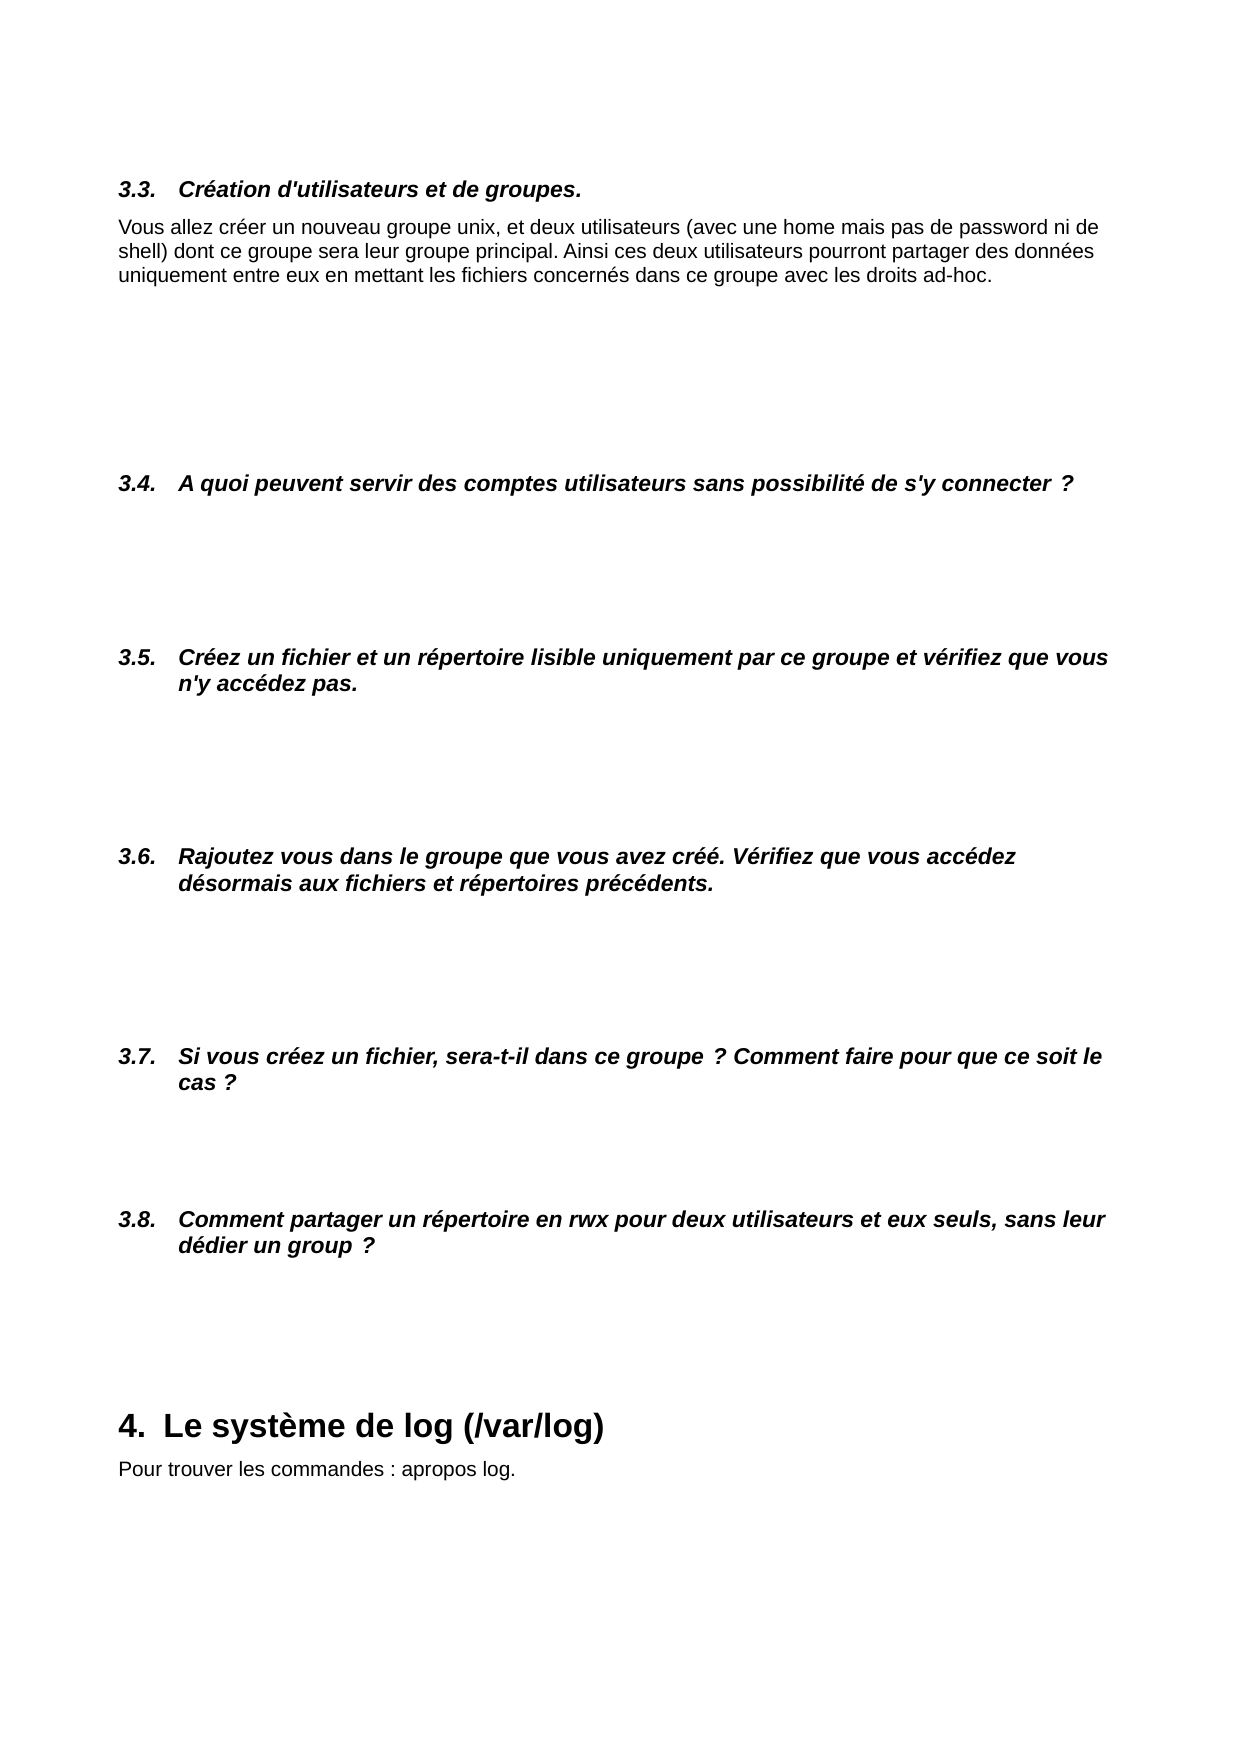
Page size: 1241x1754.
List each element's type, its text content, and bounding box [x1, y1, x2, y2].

subtitle Le système de log (/var/log) [118, 1406, 1122, 1444]
subtitle Création d'utilisateurs et de groupes. [118, 176, 1122, 203]
text Vous allez créer un nouveau groupe unix, et deux utilisateurs (avec une home mais pas de password ni de shell) dont ce groupe sera leur groupe principal. Ainsi ces deux utilisateurs pourront partager des données uniquement entre eux en mettant les fichiers concernés dans ce groupe avec les droits ad-hoc. [118, 215, 1122, 287]
text Pour trouver les commandes : apropos log. [118, 1457, 1122, 1481]
subtitle Rajoutez vous dans le groupe que vous avez créé. Vérifiez que vous accédez désormais aux fichiers et répertoires précédents. [118, 843, 1122, 896]
subtitle A quoi peuvent servir des comptes utilisateurs sans possibilité de s'y connecter ? [118, 470, 1122, 497]
subtitle Créez un fichier et un répertoire lisible uniquement par ce groupe et vérifiez que vous n'y accédez pas. [118, 644, 1122, 696]
subtitle Comment partager un répertoire en rwx pour deux utilisateurs et eux seuls, sans leur dédier un group ? [118, 1206, 1122, 1259]
subtitle Si vous créez un fichier, sera-t-il dans ce groupe ? Comment faire pour que ce soit le cas ? [118, 1043, 1122, 1096]
